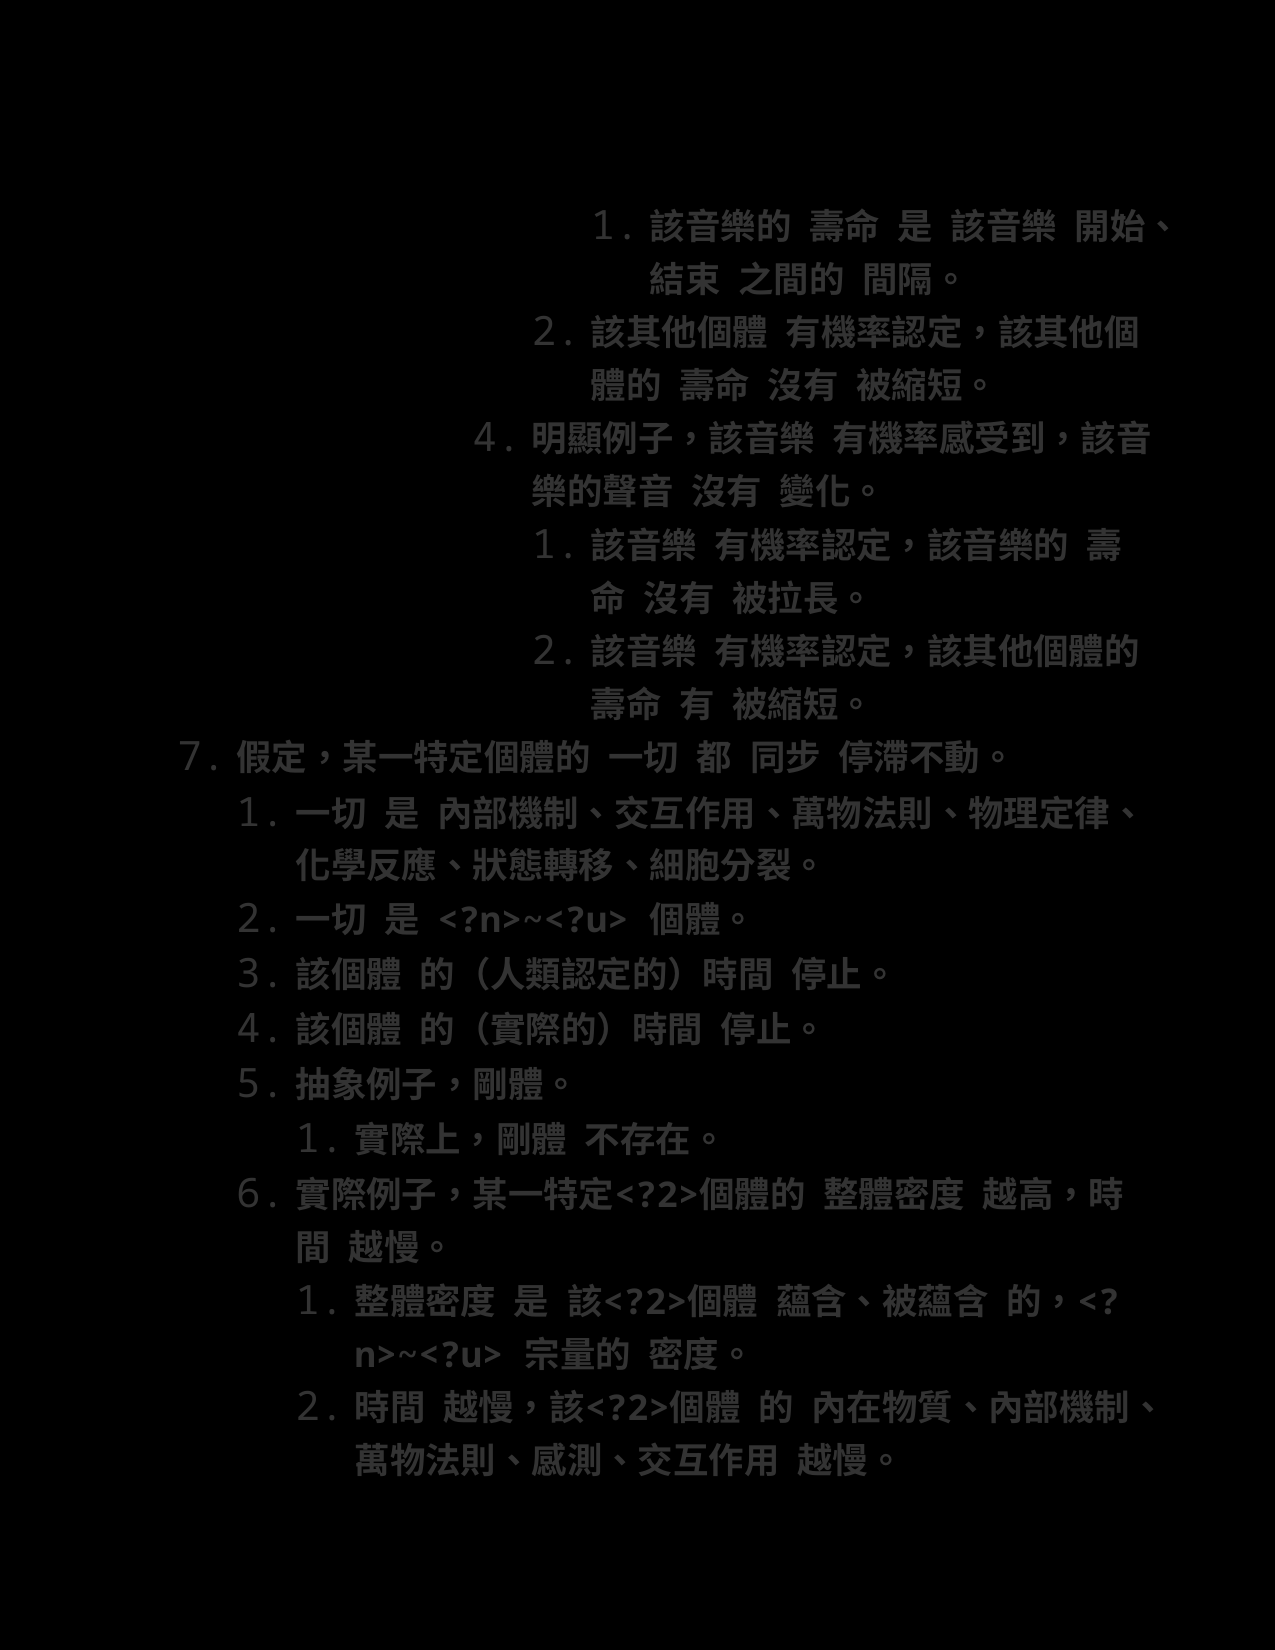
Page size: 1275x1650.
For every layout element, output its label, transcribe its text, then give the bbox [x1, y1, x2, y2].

list 抽象例子，剛體。 [236, 1054, 1157, 1109]
list 該個體 的（人類認定的）時間 停止。 [236, 944, 1157, 999]
list 該音樂 有機率認定，該其他個體的 壽命 有 被縮短。 [532, 621, 1157, 728]
list 整體密度 是 該<?2>個體 蘊含、被蘊含 的，<?n>~<?u> 宗量的 密度。 [295, 1271, 1157, 1377]
list 假定，某一特定個體的 一切 都 同步 停滯不動。 [177, 728, 1157, 783]
list 實際上，剛體 不存在。 [295, 1109, 1157, 1164]
list 該音樂的 壽命 是 該音樂 開始、結束 之間的 間隔。 [591, 196, 1157, 302]
list 明顯例子，該音樂 有機率感受到，該音樂的聲音 沒有 變化。 [472, 408, 1157, 515]
list 該個體 的（實際的）時間 停止。 [236, 999, 1157, 1054]
list 時間 越慢，該<?2>個體 的 內在物質、內部機制、萬物法則、感測、交互作用 越慢。 [295, 1377, 1157, 1484]
list 該音樂 有機率認定，該音樂的 壽命 沒有 被拉長。 [532, 515, 1157, 621]
list 該其他個體 有機率認定，該其他個體的 壽命 沒有 被縮短。 [532, 302, 1157, 408]
list 一切 是 <?n>~<?u> 個體。 [236, 889, 1157, 944]
list 一切 是 內部機制、交互作用、萬物法則、物理定律、化學反應、狀態轉移、細胞分裂。 [236, 783, 1157, 889]
list 實際例子，某一特定<?2>個體的 整體密度 越高，時間 越慢。 [236, 1164, 1157, 1271]
